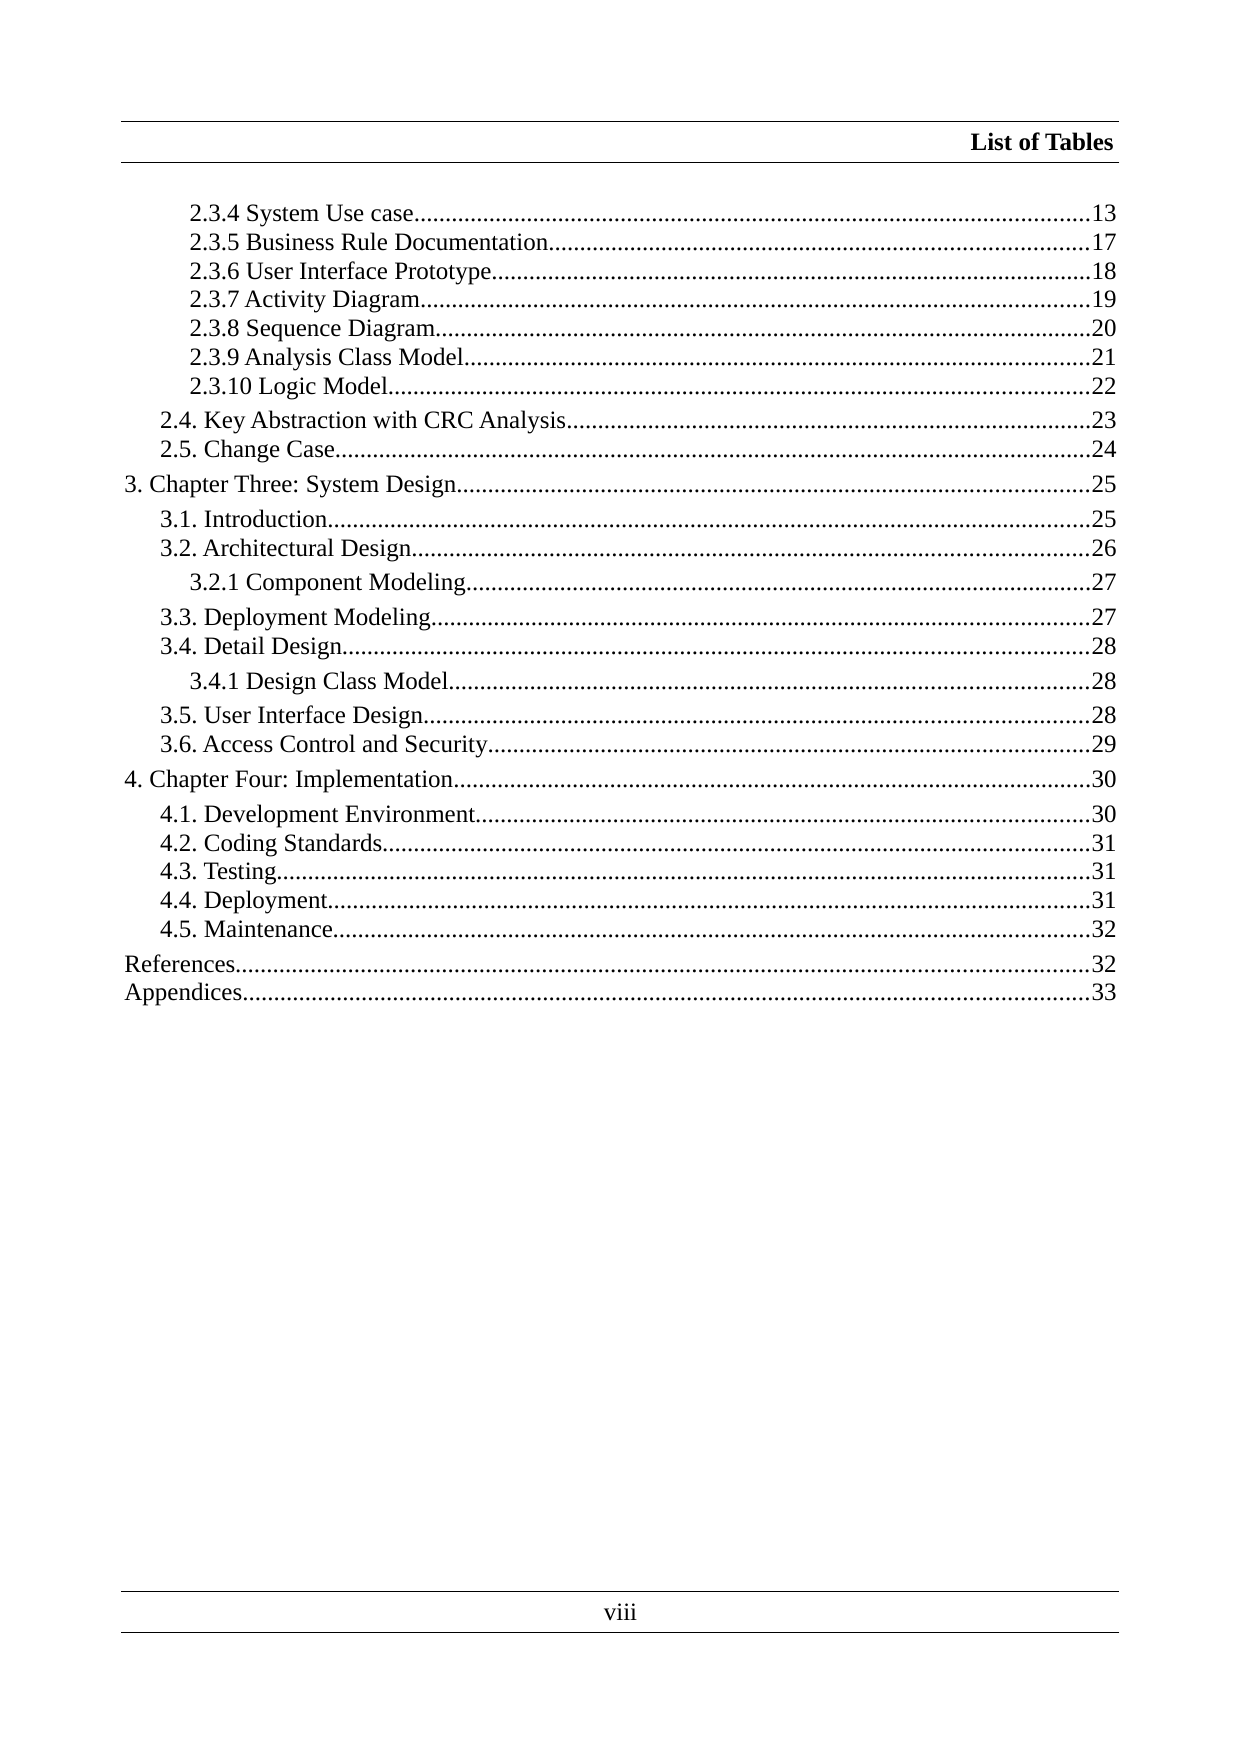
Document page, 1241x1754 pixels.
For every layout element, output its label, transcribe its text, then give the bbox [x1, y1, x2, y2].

text 3.2. Architectural Design 26 [151, 533, 1119, 564]
text References 32 [121, 946, 1119, 977]
text 4. Chapter Four: Implementation 30 [121, 761, 1119, 796]
text 4.1. Development Environment 30 [151, 796, 1119, 828]
text 2.3.6 User Interface Prototype 18 [180, 256, 1119, 284]
text 4.2. Coding Standards 31 [151, 828, 1119, 856]
text 3.3. Deployment Modeling 27 [151, 599, 1119, 631]
text 2.3.5 Business Rule Documentation 17 [180, 227, 1119, 256]
text 3.6. Access Control and Security 29 [151, 729, 1119, 761]
text Appendices 33 [121, 977, 1119, 1009]
text 4.5. Maintenance 32 [151, 914, 1119, 946]
text 4.3. Testing 31 [151, 856, 1119, 885]
text 3.4.1 Design Class Model 28 [180, 663, 1119, 697]
text 3.1. Introduction 25 [151, 501, 1119, 533]
text 3. Chapter Three: System Design 25 [121, 466, 1119, 501]
text 2.5. Change Case 24 [151, 434, 1119, 466]
text 2.4. Key Abstraction with CRC Analysis 23 [151, 402, 1119, 434]
text 3.4. Detail Design 28 [151, 631, 1119, 663]
text 2.3.10 Logic Model 22 [180, 371, 1119, 402]
text 2.3.7 Activity Diagram 19 [180, 284, 1119, 313]
text 3.2.1 Component Modeling 27 [180, 564, 1119, 599]
text 2.3.8 Sequence Diagram 20 [180, 313, 1119, 342]
text 2.3.9 Analysis Class Model 21 [180, 342, 1119, 371]
text 2.3.4 System Use case 13 [180, 195, 1119, 227]
text 4.4. Deployment 31 [151, 885, 1119, 914]
text 3.5. User Interface Design 28 [151, 697, 1119, 729]
